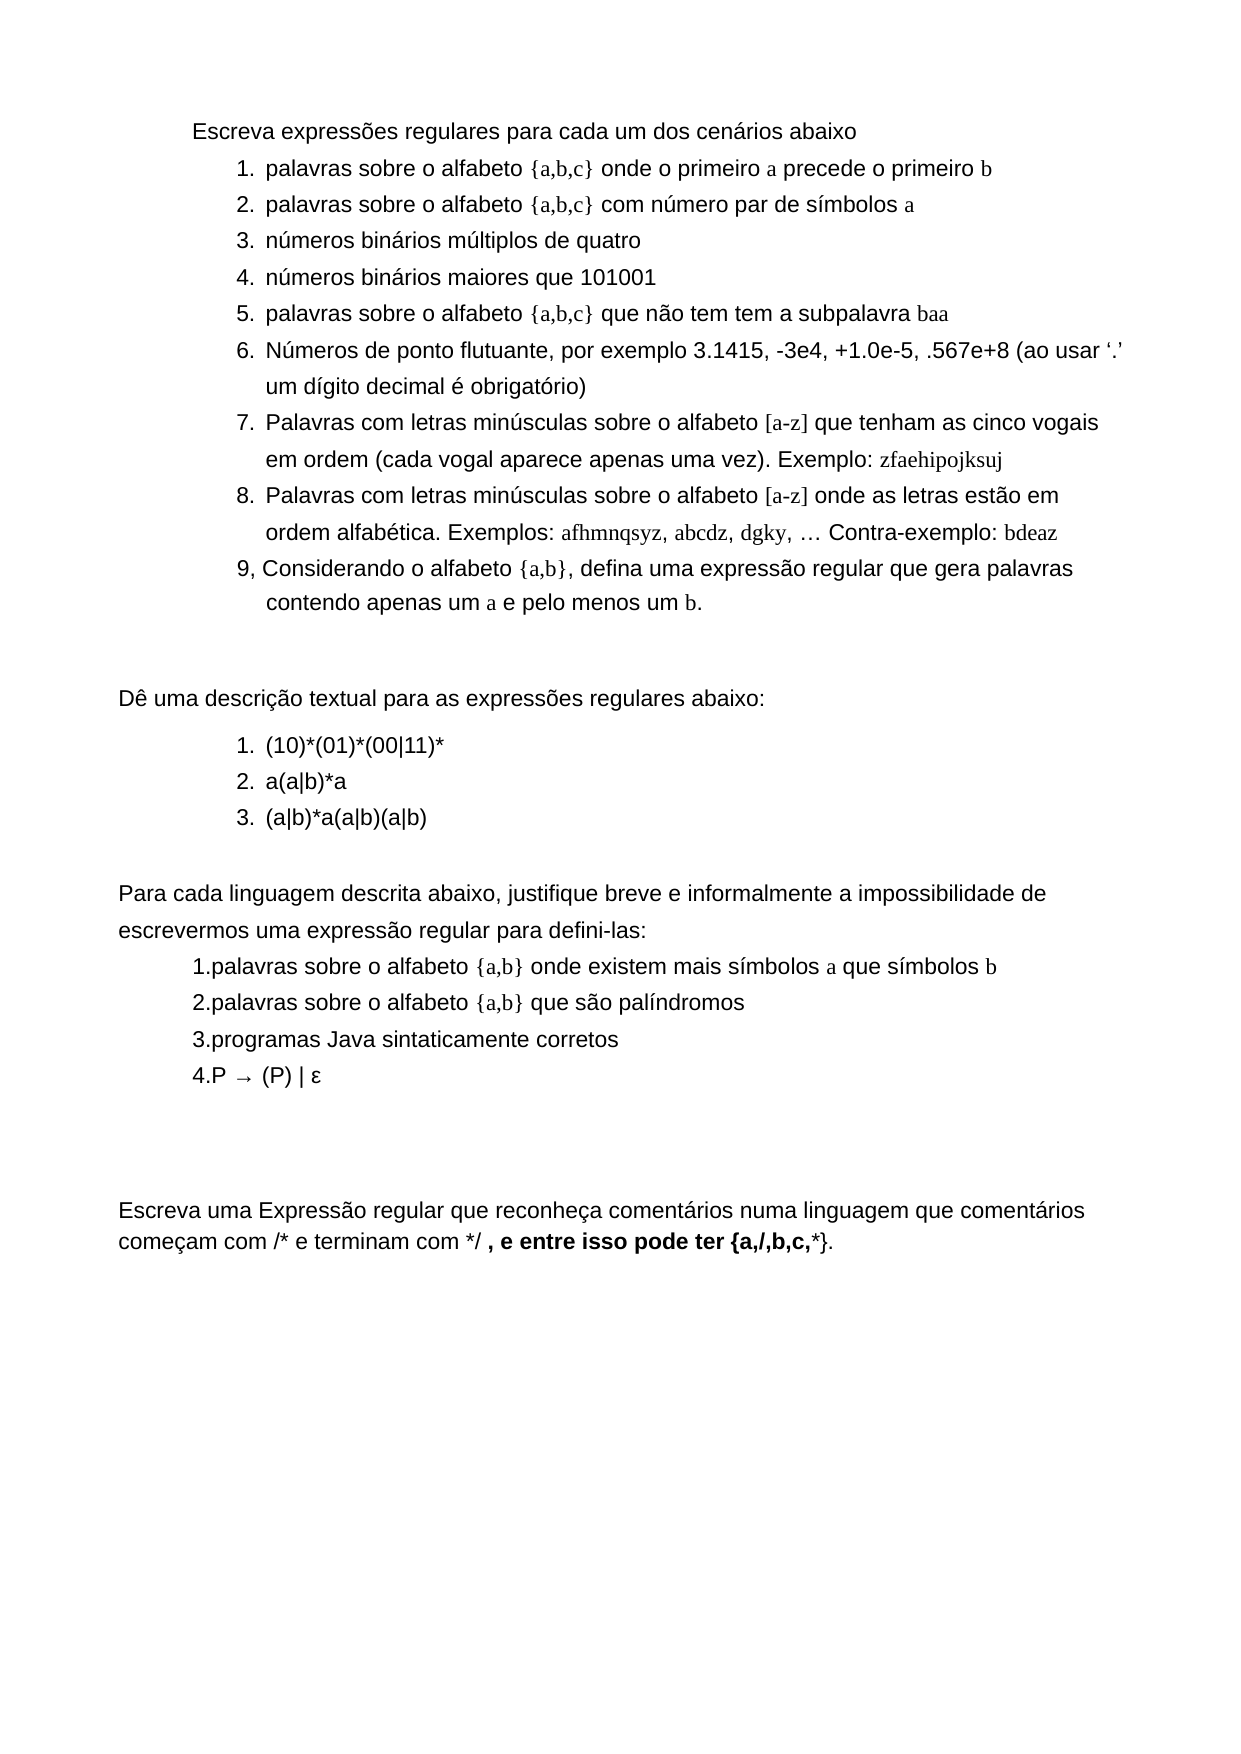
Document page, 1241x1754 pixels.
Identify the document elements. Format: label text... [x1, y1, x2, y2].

list palavras sobre o alfabeto {a,b,c} onde o primeiro a precede o primeiro b [236, 154, 1122, 181]
text Para cada linguagem descrita abaixo, justifique breve e informalmente a impossibilidade de escrevermos uma expressão regular para defini-las: [118, 880, 1122, 943]
list Palavras com letras minúsculas sobre o alfabeto [a-z] onde as letras estão em ordem alfabética. Exemplos: afhmnqsyz, abcdz, dgky, … Contra-exemplo: bdeaz [236, 482, 1122, 545]
list palavras sobre o alfabeto {a,b,c} com número par de símbolos a [236, 191, 1122, 217]
text 2.palavras sobre o alfabeto {a,b} que são palíndromos [118, 989, 1122, 1016]
list Números de ponto flutuante, por exemplo 3.1415, -3e4, +1.0e-5, .567e+8 (ao usar ‘.’ um dígito decimal é obrigatório) [236, 337, 1122, 399]
text 9, Considerando o alfabeto {a,b}, defina uma expressão regular que gera palavras contendo apenas um a e pelo menos um b. [118, 555, 1122, 616]
text 4.P → (P) | ε [118, 1062, 1122, 1088]
text Dê uma descrição textual para as expressões regulares abaixo: [118, 685, 1122, 712]
list Escreva expressões regulares para cada um dos cenários abaixo [162, 118, 1122, 144]
text 3.programas Java sintaticamente corretos [118, 1026, 1122, 1052]
list Palavras com letras minúsculas sobre o alfabeto [a-z] que tenham as cinco vogais em ordem (cada vogal aparece apenas uma vez). Exemplo: zfaehipojksuj [236, 409, 1122, 472]
text 1.palavras sobre o alfabeto {a,b} onde existem mais símbolos a que símbolos b [118, 953, 1122, 979]
list (a|b)*a(a|b)(a|b) [236, 804, 1122, 831]
list a(a|b)*a [236, 768, 1122, 794]
list (10)*(01)*(00|11)* [236, 732, 1122, 758]
list palavras sobre o alfabeto {a,b,c} que não tem tem a subpalavra baa [236, 300, 1122, 327]
list números binários maiores que 101001 [236, 264, 1122, 290]
list números binários múltiplos de quatro [236, 227, 1122, 254]
text Escreva uma Expressão regular que reconheça comentários numa linguagem que comentários começam com /* e terminam com */ , e entre isso pode ter {a,/,b,c,*}. [118, 1197, 1122, 1254]
